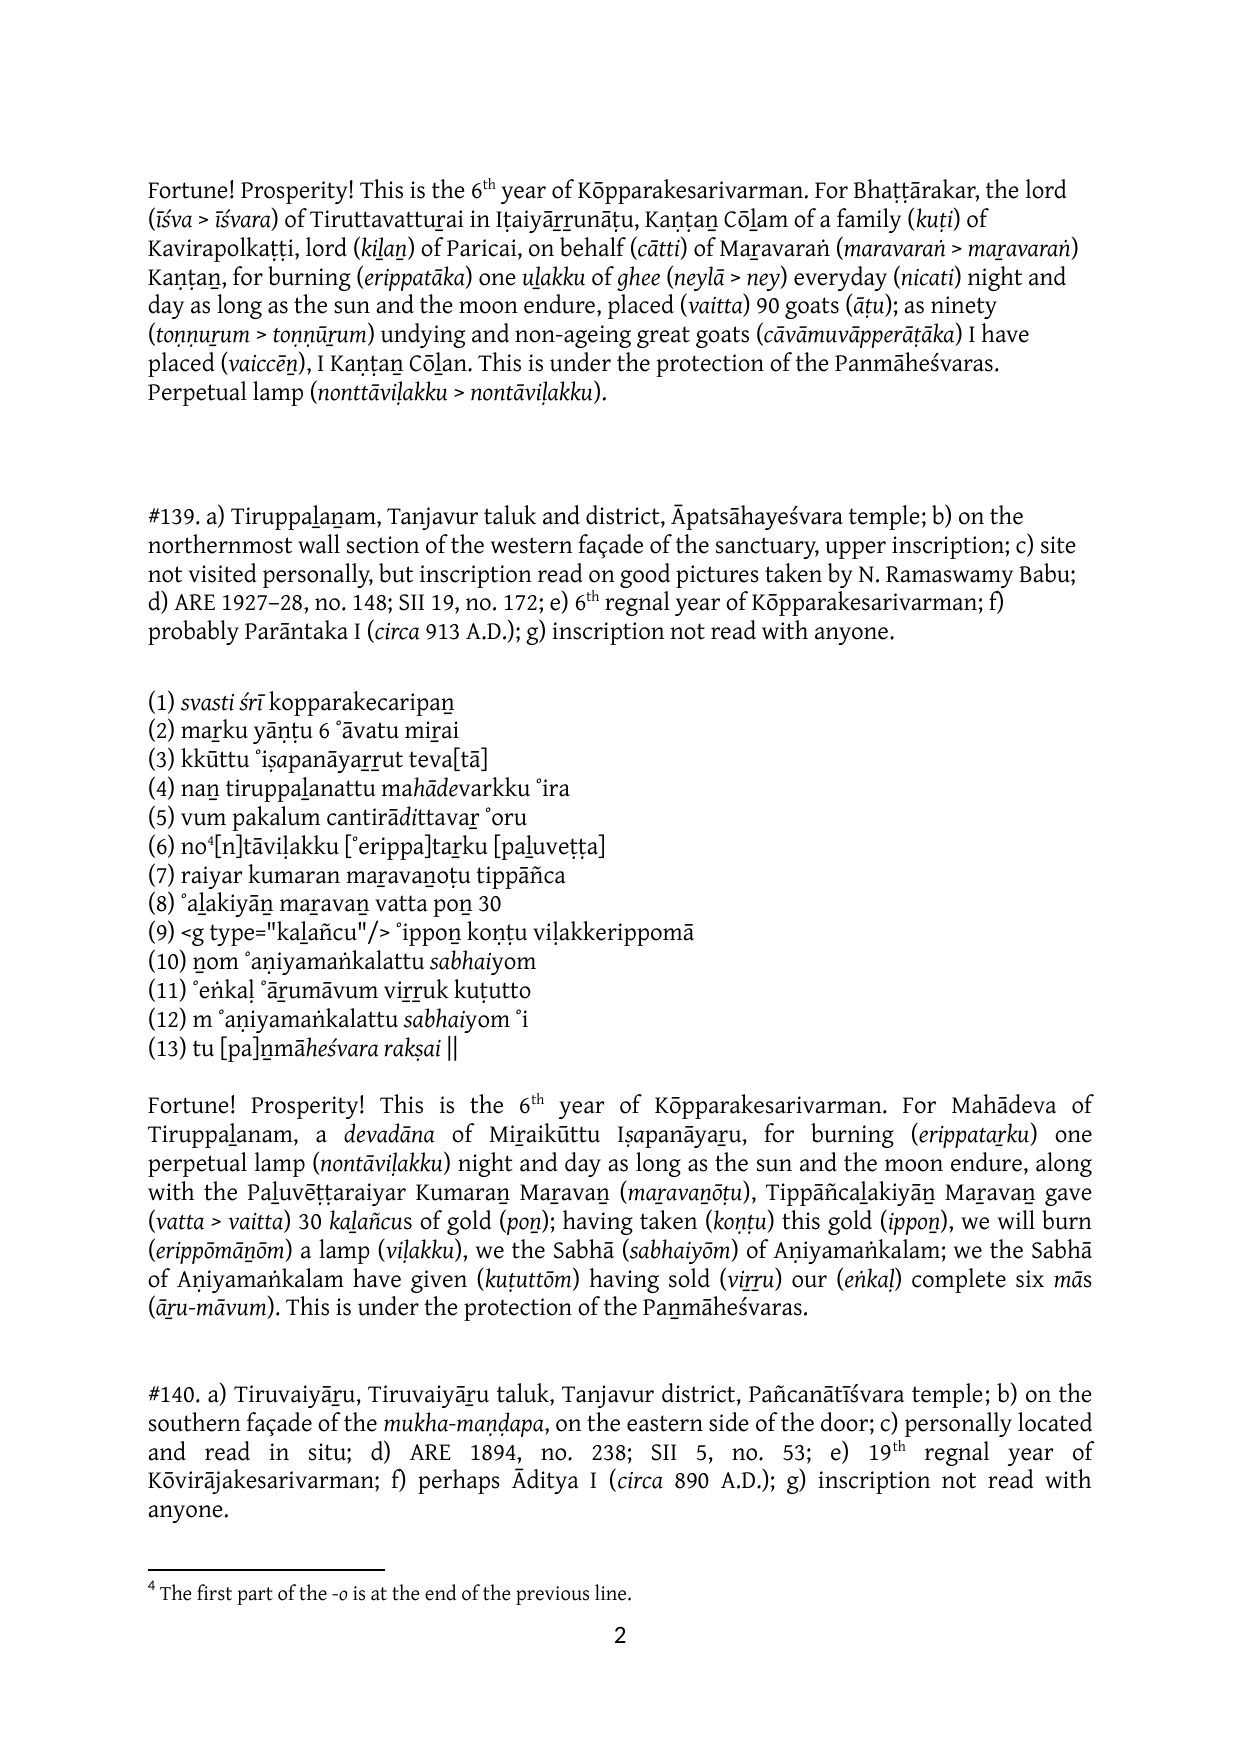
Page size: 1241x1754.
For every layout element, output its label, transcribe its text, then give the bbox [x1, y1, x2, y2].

text (1) svasti śrī kopparakecaripaṉ [148, 688, 1093, 717]
text (11) ˚eṅkaḷ ˚āṟumāvum viṟṟuk kuṭutto [148, 976, 1093, 1005]
text (8) ˚aḻakiyāṉ maṟavaṉ vatta poṉ 30 [148, 890, 1093, 919]
text (6) no[n]tāviḷakku [˚erippa]taṟku [paḻuveṭṭa] [148, 832, 1093, 861]
text (3) kkūttu ˚iṣapanāyaṟṟut teva[tā] [148, 746, 1093, 774]
text (7) raiyar kumaran maṟavaṉoṭu tippāñca [148, 861, 1093, 890]
text Fortune! Prosperity! This is the 6th year of Kōpparakesarivarman. For Bhaṭṭārakar, the lord (īśva > īśvara) of Tiruttavattuṟai in Iṭaiyāṟṟunāṭu, Kaṇṭaṉ Cōḻam of a family (kuṭi) of Kavirapolkaṭṭi, lord (kiḻaṉ) of Paricai, on behalf (cātti) of Maṟavaraṅ (maravaraṅ > maṟavaraṅ) Kaṇṭaṉ, for burning (erippatāka) one uḻakku of ghee (neylā > ney) everyday (nicati) night and day as long as the sun and the moon endure, placed (vaitta) 90 goats (āṭu); as ninety (toṇṇuṟum > toṇṇūṟum) undying and non-ageing great goats (cāvāmuvāpperāṭāka) I have placed (vaiccēṉ), I Kaṇṭaṉ Cōḻan. This is under the protection of the Panmāheśvaras. Perpetual lamp (nonttāviḷakku > nontāviḷakku). [148, 176, 1093, 407]
text (10) ṉom ˚aṇiyamaṅkalattu sabhaiyom [148, 948, 1093, 976]
text (5) vum pakalum cantirādittavaṟ ˚oru [148, 803, 1093, 832]
text The first part of the -o is at the end of the previous line. [148, 1576, 1093, 1606]
text (9) <g type="kaḻañcu"/> ˚ippoṉ koṇṭu viḷakkerippomā [148, 919, 1093, 948]
text Fortune! Prosperity! This is the 6th year of Kōpparakesarivarman. For Mahādeva of Tiruppaḻanam, a devadāna of Miṟaikūttu Iṣapanāyaṟu, for burning (erippataṟku) one perpetual lamp (nontāviḷakku) night and day as long as the sun and the moon endure, along with the Paḻuvēṭṭaraiyar Kumaraṉ Maṟavaṉ (maṟavaṉōṭu), Tippāñcaḻakiyāṉ Maṟavaṉ gave (vatta > vaitta) 30 kaḻañcus of gold (poṉ); having taken (koṇṭu) this gold (ippoṉ), we will burn (erippōmāṉōm) a lamp (viḷakku), we the Sabhā (sabhaiyōm) of Aṇiyamaṅkalam; we the Sabhā of Aṇiyamaṅkalam have given (kuṭuttōm) having sold (viṟṟu) our (eṅkaḷ) complete six mās (āṟu-māvum). This is under the protection of the Paṉmāheśvaras. [148, 1092, 1093, 1323]
text (13) tu [pa]ṉmāheśvara rakṣai || [148, 1034, 1093, 1063]
text (12) m ˚aṇiyamaṅkalattu sabhaiyom ˚i [148, 1005, 1093, 1034]
text #140. a) Tiruvaiyāṟu, Tiruvaiyāṟu taluk, Tanjavur district, Pañcanātīśvara temple; b) on the southern façade of the mukha-maṇḍapa, on the eastern side of the door; c) personally located and read in situ; d) ARE 1894, no. 238; SII 5, no. 53; e) 19th regnal year of Kōvirājakesarivarman; f) perhaps Āditya I (circa 890 A.D.); g) inscription not read with anyone. [148, 1380, 1093, 1525]
text (4) naṉ tiruppaḻanattu mahādevarkku ˚ira [148, 774, 1093, 803]
text (2) maṟku yāṇṭu 6 ˚āvatu miṟai [148, 717, 1093, 746]
text #139. a) Tiruppaḻaṉam, Tanjavur taluk and district, Āpatsāhayeśvara temple; b) on the northernmost wall section of the western façade of the sanctuary, upper inscription; c) site not visited personally, but inscription read on good pictures taken by N. Ramaswamy Babu; d) ARE 1927–28, no. 148; SII 19, no. 172; e) 6th regnal year of Kōpparakesarivarman; f) probably Parāntaka I (circa 913 A.D.); g) inscription not read with anyone. [148, 502, 1093, 647]
